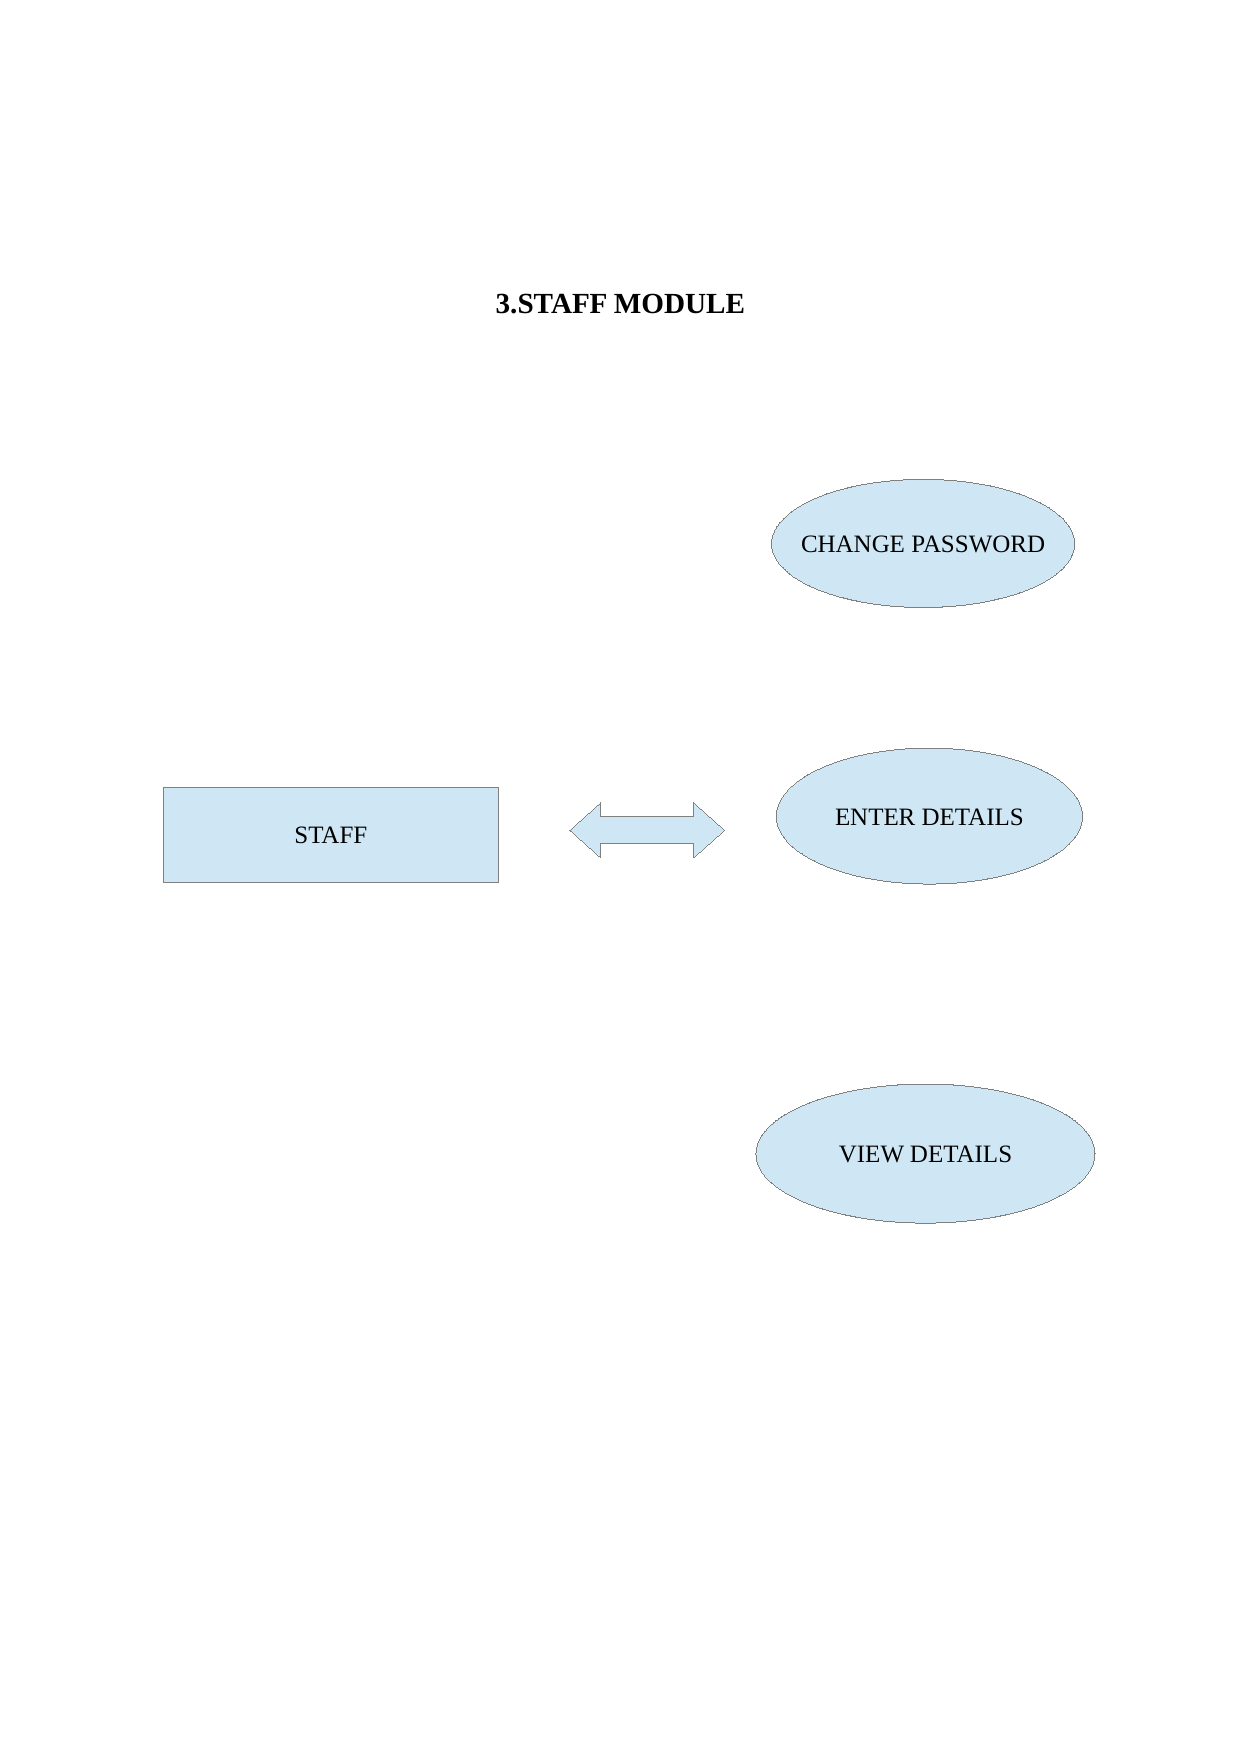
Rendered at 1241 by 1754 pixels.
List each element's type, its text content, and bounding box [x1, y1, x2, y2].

text 3.STAFF MODULE [118, 286, 1122, 319]
